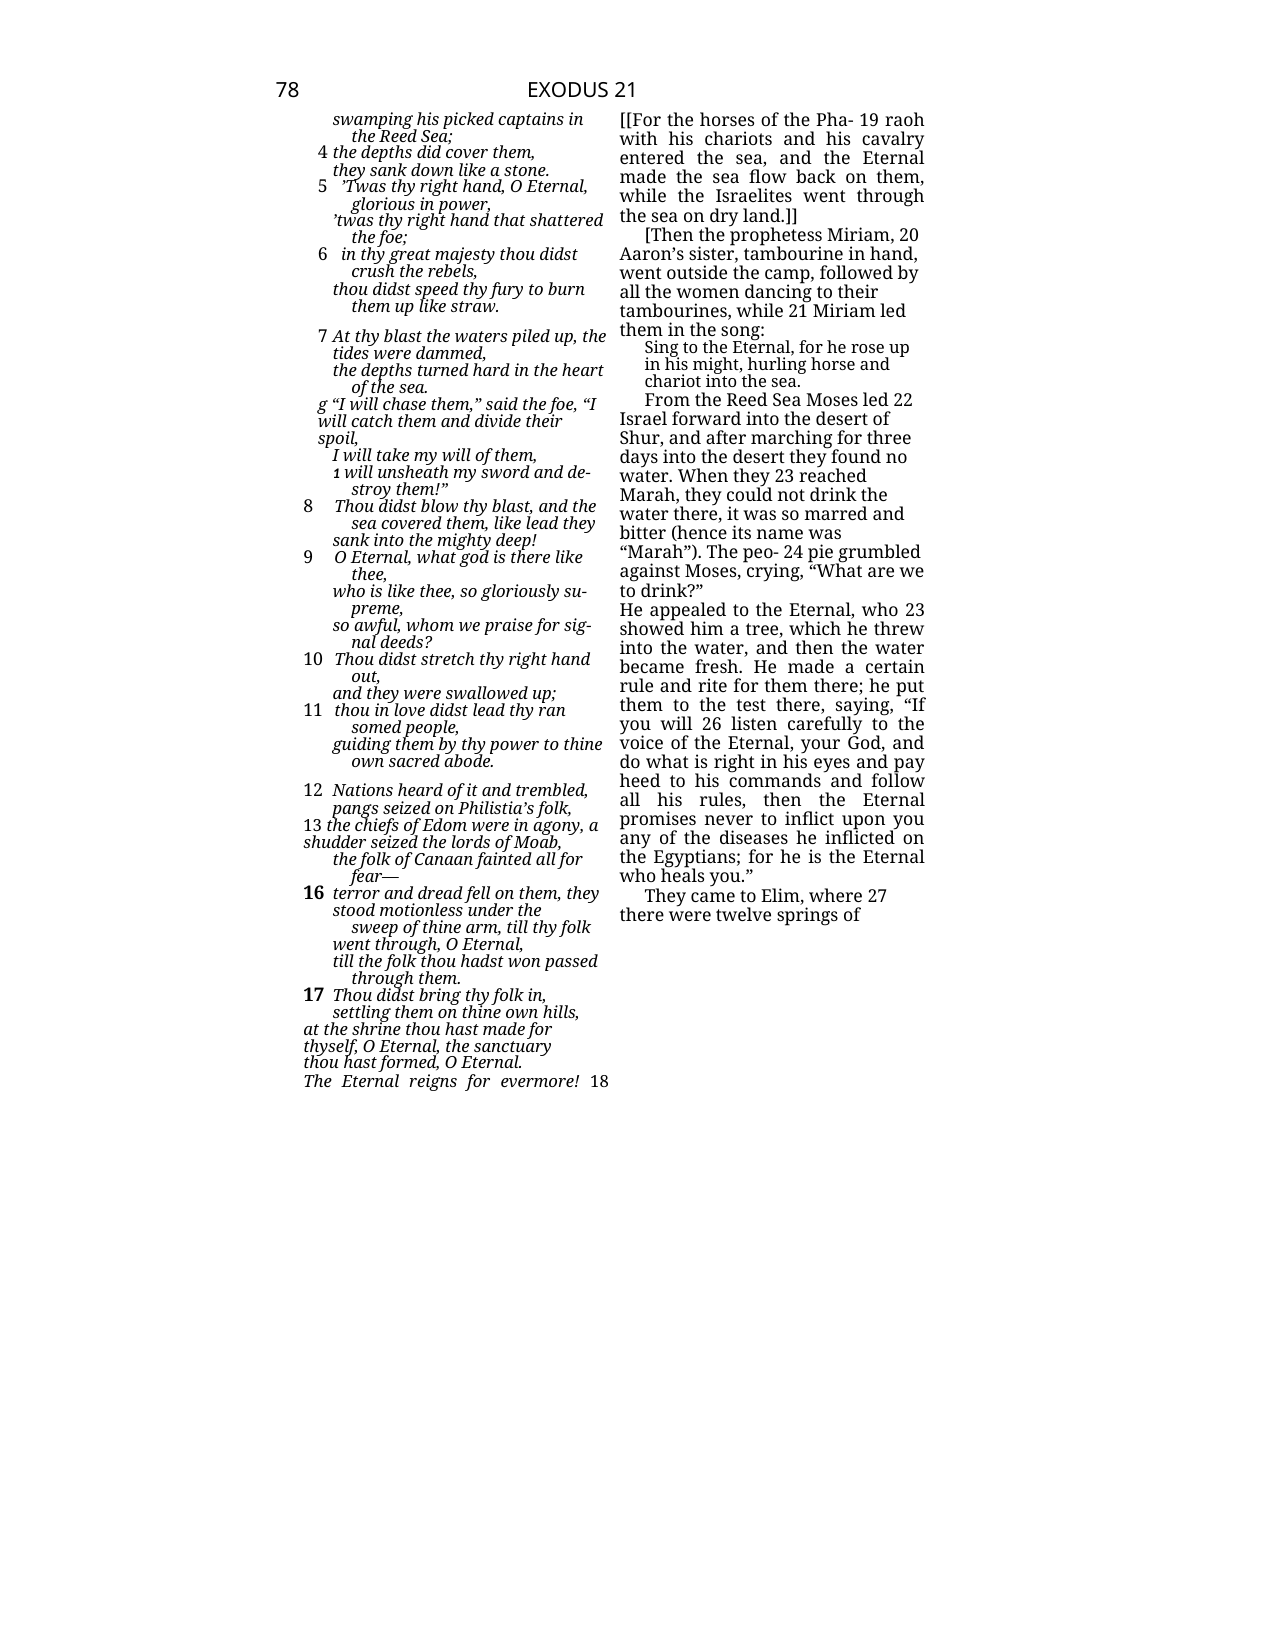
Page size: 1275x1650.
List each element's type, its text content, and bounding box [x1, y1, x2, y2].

text 13 the chiefs of Edom were in agony, a shudder seized the lords of Moab, [303, 818, 609, 852]
text I will take my will of them, [332, 448, 609, 465]
text the depths turned hard in the heart of the sea. [332, 363, 609, 397]
text thee, [332, 567, 609, 584]
list in thy great majesty thou didst [318, 247, 609, 264]
text at the shrine thou hast made for thyself, O Eternal, the sanctuary thou hast formed, O Eternal. [303, 1021, 577, 1072]
list O Eternal, what god is there like [303, 550, 609, 567]
text sea covered them, like lead they sank into the mighty deep! [332, 516, 609, 550]
text He appealed to the Eternal, who 23 showed him a tree, which he threw into the water, and then the water became fresh. He made a certain rule and rite for them there; he put them to the test there, saying, “If you will 26 listen carefully to the voice of the Eternal, your God, and do what is right in his eyes and pay heed to his commands and fol­low all his rules, then the Eter­nal promises never to inflict upon you any of the diseases he inflicted on the Egyptians; for he is the Eternal who heals you.” [619, 601, 925, 887]
text [Then the prophetess Miriam, 20 Aaron’s sister, tambourine in hand, went outside the camp, followed by all the women danc­ing to their tambourines, while 21 Miriam led them in the song: [619, 226, 925, 340]
list Thou didst stretch thy right hand [303, 652, 609, 669]
text From the Reed Sea Moses led 22 Israel forward into the desert of Shur, and after marching for three days into the desert they found no water. When they 23 reached Marah, they could not drink the water there, it was so marred and bitter (hence its name was “Marah”). The peo- 24 pie grumbled against Moses, crying, “What are we to drink?” [619, 391, 925, 601]
text thou didst speed thy fury to burn them up like straw. [332, 281, 609, 316]
text Sing to the Eternal, for he rose up in his might, hurling horse and chariot into the sea. [644, 340, 925, 391]
text somed people, [332, 720, 609, 737]
list terror and dread fell on them, they stood motionless under the [303, 886, 609, 919]
list thou in love didst lead thy ran­ [303, 703, 609, 720]
list ’Twas thy right hand, O Eternal, [318, 179, 609, 196]
text They came to Elim, where 27 there were twelve springs of [619, 887, 925, 925]
text till the folk thou hadst won passed through them. [332, 953, 609, 987]
text 1 will unsheath my sword and de­stroy them!” [332, 465, 609, 499]
list Thou didst blow thy blast, and the [303, 499, 609, 516]
text sweep of thine arm, till thy folk went through, O Eter­nal, [332, 919, 609, 953]
text ’twas thy right hand that shat­tered the foe; [332, 213, 609, 247]
text and they were swallowed up; [332, 686, 609, 703]
text who is like thee, so gloriously su­preme, [332, 584, 609, 618]
text crush the rebels, [332, 264, 609, 281]
text the folk of Canaan fainted all for fear— [332, 852, 609, 886]
text g “I will chase them,” said the foe, “I will catch them and divide their spoil, [318, 397, 609, 448]
list Thou didst bring thy folk in, settling them on thine own hills, [303, 987, 609, 1021]
text swamping his picked captains in the Reed Sea; [332, 111, 609, 145]
text glorious in power, [332, 196, 609, 213]
text out, [332, 669, 609, 686]
text [[For the horses of the Pha- 19 raoh with his chariots and his cavalry entered the sea, and the Eternal made the sea flow back on them, while the Israelites went through the sea on dry land.]] [619, 111, 925, 226]
text The Eternal reigns for evermore! 18 [303, 1072, 609, 1091]
text guiding them by thy power to thine own sacred abode. [332, 737, 609, 771]
text so awful, whom we praise for sig­nal deeds? [332, 618, 609, 652]
list the depths did cover them, they sank down like a stone. [318, 145, 567, 179]
list At thy blast the waters piled up, the tides were dammed, [318, 329, 609, 363]
list Nations heard of it and trembled, pangs seized on Philistia’s folk, [303, 783, 609, 818]
